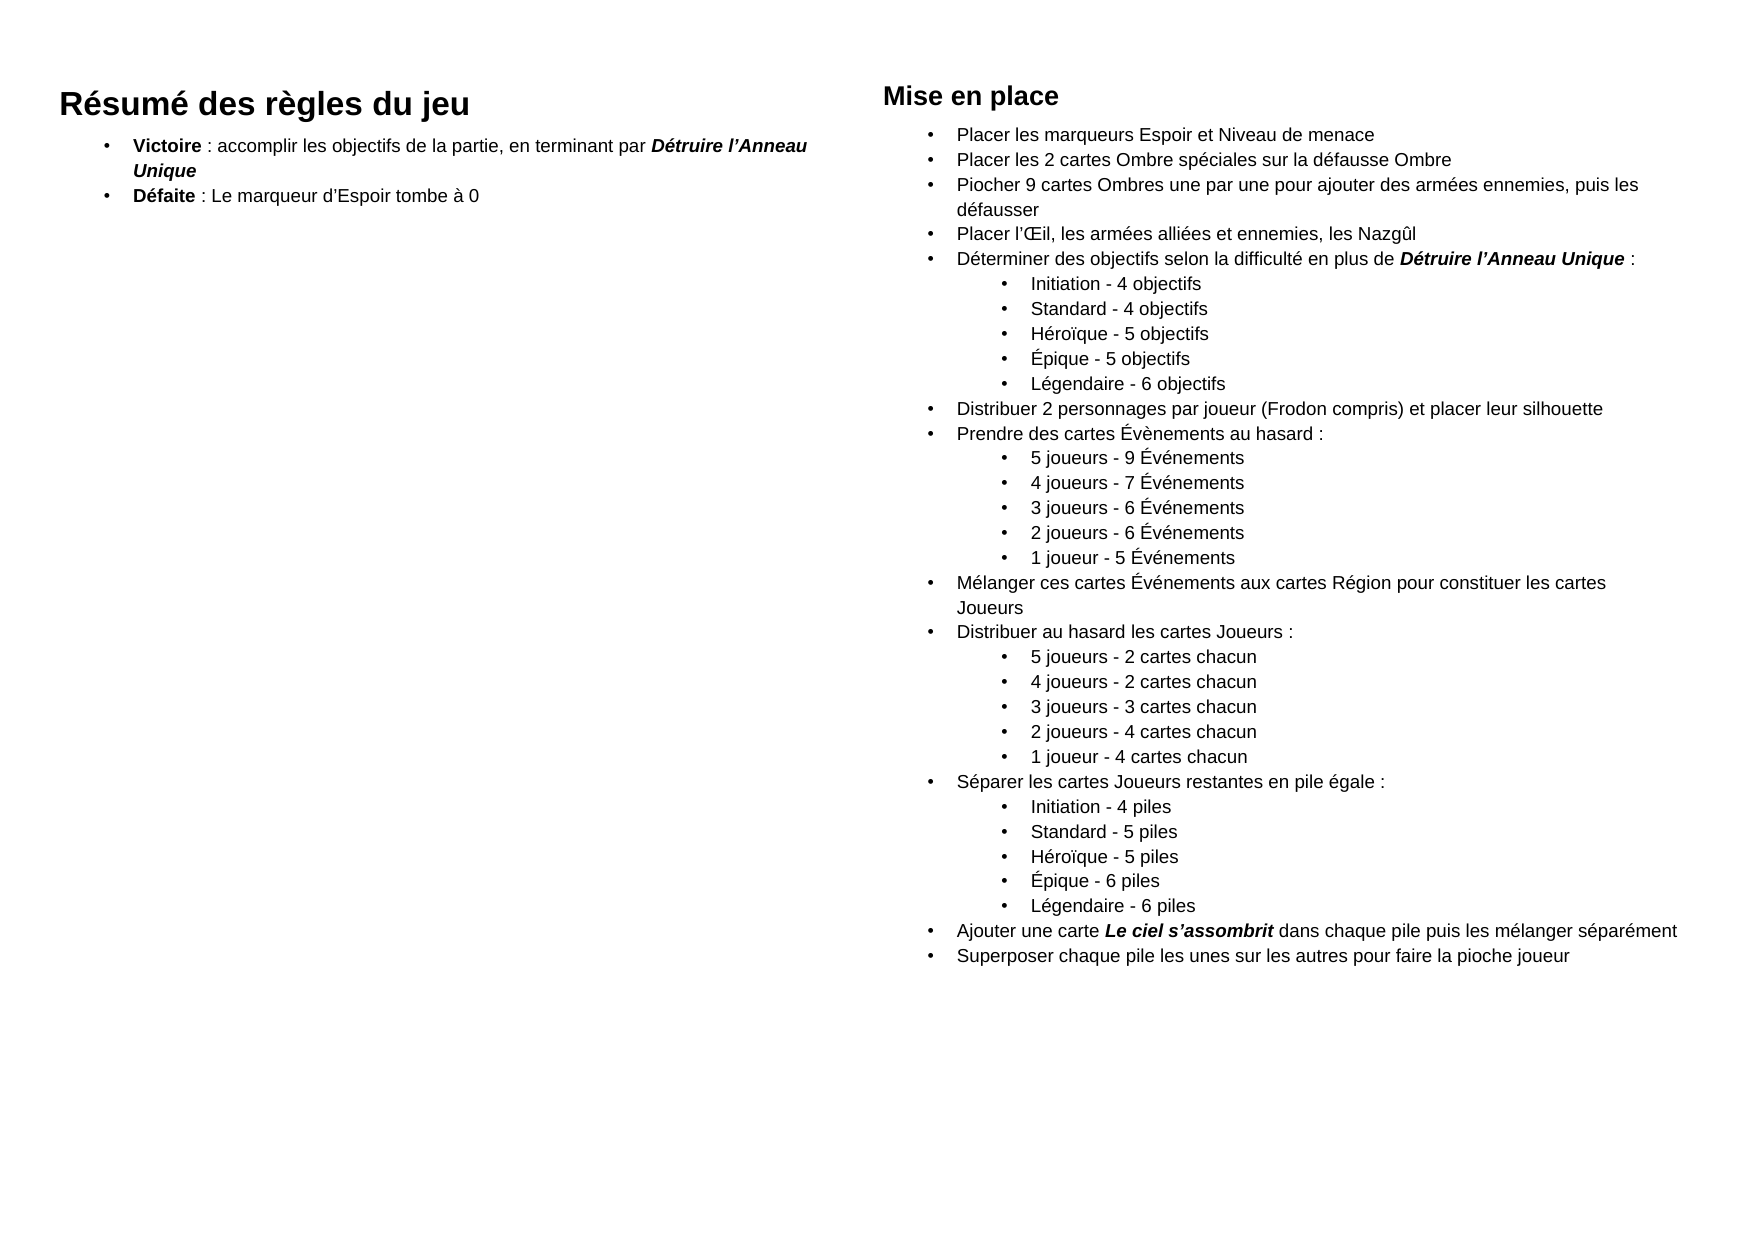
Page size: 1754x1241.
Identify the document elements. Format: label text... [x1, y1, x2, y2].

list 2 joueurs - 4 cartes chacun [1001, 721, 1677, 743]
subtitle Mise en place [883, 80, 1677, 111]
list Mélanger ces cartes Événements aux cartes Région pour constituer les cartes Joueurs [927, 572, 1677, 618]
list Standard - 5 piles [1001, 821, 1677, 842]
subtitle Résumé des règles du jeu [59, 84, 853, 122]
list Épique - 5 objectifs [1001, 348, 1677, 369]
list 4 joueurs - 7 Événements [1001, 472, 1677, 494]
list Épique - 6 piles [1001, 870, 1677, 892]
list 1 joueur - 5 Événements [1001, 547, 1677, 568]
list Standard - 4 objectifs [1001, 298, 1677, 319]
list Initiation - 4 piles [1001, 796, 1677, 817]
list Victoire : accomplir les objectifs de la partie, en terminant par Détruire l’Anneau Unique [103, 135, 853, 181]
list Placer les 2 cartes Ombre spéciales sur la défausse Ombre [927, 148, 1677, 170]
list Légendaire - 6 piles [1001, 895, 1677, 917]
list Piocher 9 cartes Ombres une par une pour ajouter des armées ennemies, puis les défausser [927, 173, 1677, 220]
list 1 joueur - 4 cartes chacun [1001, 746, 1677, 767]
list Initiation - 4 objectifs [1001, 273, 1677, 294]
list Défaite : Le marqueur d’Espoir tombe à 0 [103, 185, 853, 206]
list 2 joueurs - 6 Événements [1001, 522, 1677, 543]
list Ajouter une carte Le ciel s’assombrit dans chaque pile puis les mélanger séparément [927, 920, 1677, 942]
list 3 joueurs - 3 cartes chacun [1001, 696, 1677, 718]
list Prendre des cartes Évènements au hasard : [927, 422, 1677, 444]
list 5 joueurs - 9 Événements [1001, 447, 1677, 469]
list Légendaire - 6 objectifs [1001, 372, 1677, 394]
list 3 joueurs - 6 Événements [1001, 497, 1677, 519]
list Héroïque - 5 objectifs [1001, 323, 1677, 344]
list Distribuer au hasard les cartes Joueurs : [927, 621, 1677, 643]
list Distribuer 2 personnages par joueur (Frodon compris) et placer leur silhouette [927, 397, 1677, 419]
list 4 joueurs - 2 cartes chacun [1001, 671, 1677, 693]
list 5 joueurs - 2 cartes chacun [1001, 646, 1677, 668]
list Superposer chaque pile les unes sur les autres pour faire la pioche joueur [927, 945, 1677, 967]
list Placer les marqueurs Espoir et Niveau de menace [927, 124, 1677, 145]
list Déterminer des objectifs selon la difficulté en plus de Détruire l’Anneau Unique : [927, 248, 1677, 270]
list Séparer les cartes Joueurs restantes en pile égale : [927, 771, 1677, 792]
list Placer l’Œil, les armées alliées et ennemies, les Nazgûl [927, 223, 1677, 245]
list Héroïque - 5 piles [1001, 845, 1677, 867]
